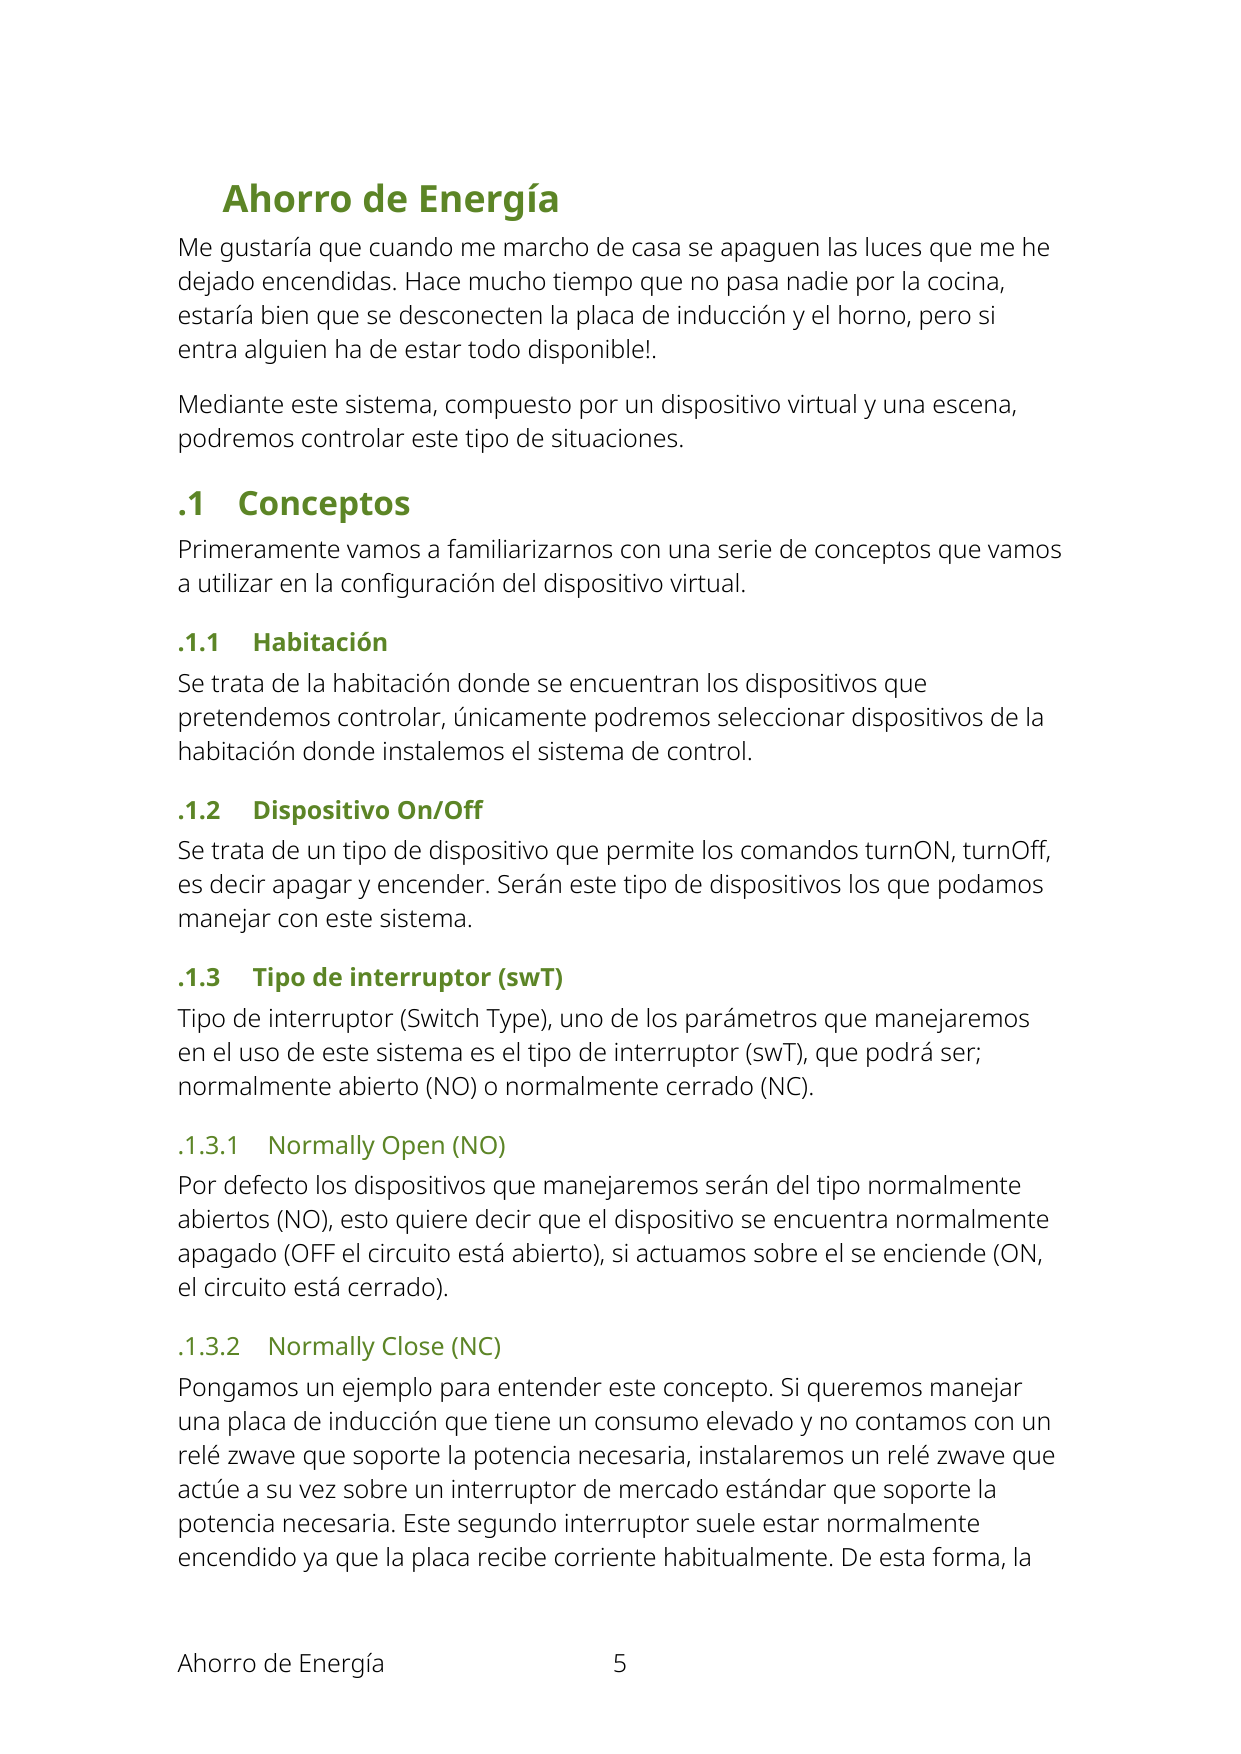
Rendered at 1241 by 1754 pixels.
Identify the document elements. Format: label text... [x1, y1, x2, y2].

subtitle Habitación [177, 625, 1063, 659]
text Por defecto los dispositivos que manejaremos serán del tipo normalmente abiertos (NO), esto quiere decir que el dispositivo se encuentra normalmente apagado (OFF el circuito está abierto), si actuamos sobre el se enciende (ON, el circuito está cerrado). [177, 1168, 1063, 1304]
text Se trata de un tipo de dispositivo que permite los comandos turnON, turnOff, es decir apagar y encender. Serán este tipo de dispositivos los que podamos manejar con este sistema. [177, 833, 1063, 935]
subtitle Normally Close (NC) [177, 1329, 1063, 1363]
subtitle Dispositivo On/Off [177, 792, 1063, 826]
text Mediante este sistema, compuesto por un dispositivo virtual y una escena, podremos controlar este tipo de situaciones. [177, 387, 1063, 455]
text Pongamos un ejemplo para entender este concepto. Si queremos manejar una placa de inducción que tiene un consumo elevado y no contamos con un relé zwave que soporte la potencia necesaria, instalaremos un relé zwave que actúe a su vez sobre un interruptor de mercado estándar que soporte la potencia necesaria. Este segundo interruptor suele estar normalmente encendido ya que la placa recibe corriente habitualmente. De esta forma, la [177, 1369, 1063, 1574]
subtitle Tipo de interruptor (swT) [177, 960, 1063, 994]
subtitle Normally Open (NO) [177, 1127, 1063, 1161]
text Tipo de interruptor (Switch Type), uno de los parámetros que manejaremos en el uso de este sistema es el tipo de interruptor (swT), que podrá ser; normalmente abierto (NO) o normalmente cerrado (NC). [177, 1000, 1063, 1102]
text Me gustaría que cuando me marcho de casa se apaguen las luces que me he dejado encendidas. Hace mucho tiempo que no pasa nadie por la cocina, estaría bien que se desconecten la placa de inducción y el horno, pero si entra alguien ha de estar todo disponible!. [177, 230, 1063, 366]
subtitle Ahorro de Energía [177, 173, 1063, 224]
subtitle Conceptos [177, 480, 1063, 526]
text Se trata de la habitación donde se encuentran los dispositivos que pretendemos controlar, únicamente podremos seleccionar dispositivos de la habitación donde instalemos el sistema de control. [177, 665, 1063, 767]
text Primeramente vamos a familiarizarnos con una serie de conceptos que vamos a utilizar en la configuración del dispositivo virtual. [177, 532, 1063, 600]
